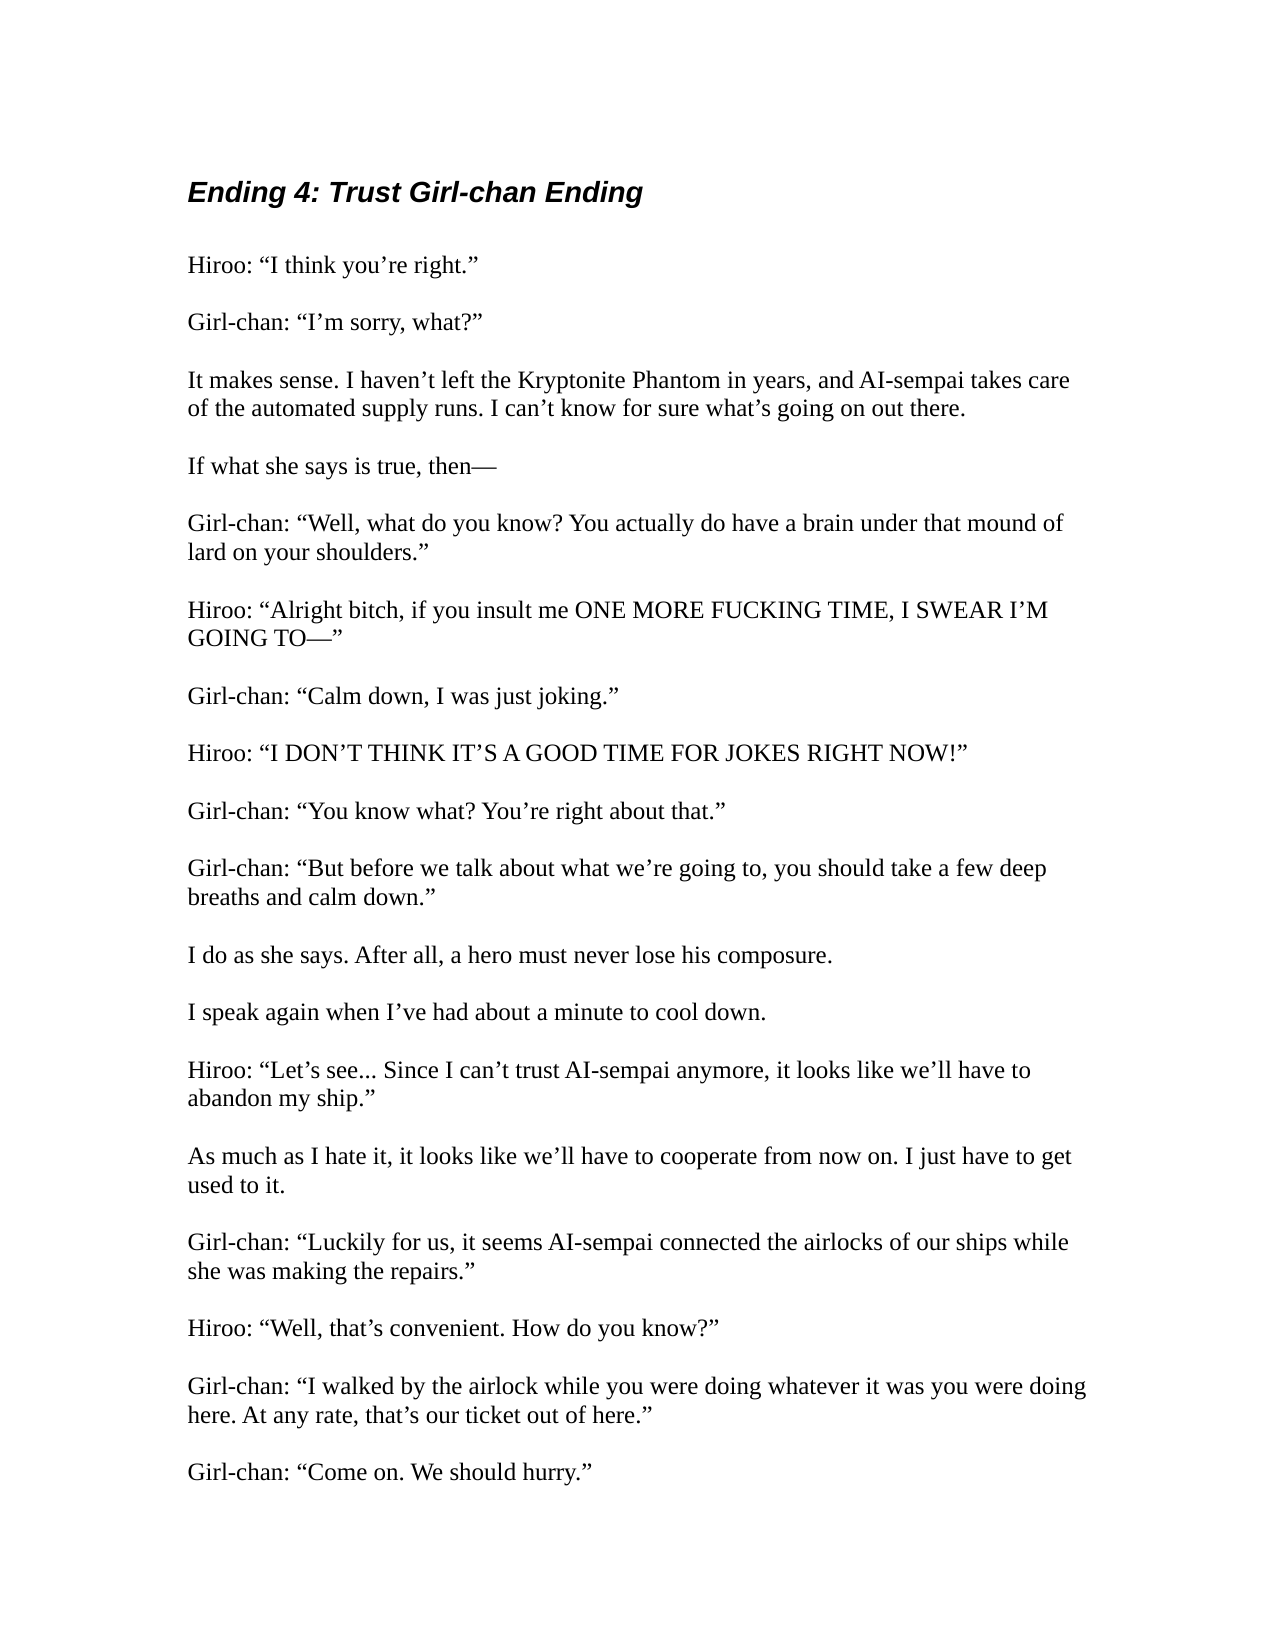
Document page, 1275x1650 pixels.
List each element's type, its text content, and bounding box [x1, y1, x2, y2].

text It makes sense. I haven’t left the Kryptonite Phantom in years, and AI-sempai takes care of the automated supply runs. I can’t know for sure what’s going on out there. [187, 365, 1087, 422]
text Girl-chan: “Luckily for us, it seems AI-sempai connected the airlocks of our ships while she was making the repairs.” [187, 1227, 1087, 1285]
text Girl-chan: “But before we talk about what we’re going to, you should take a few deep breaths and calm down.” [187, 853, 1087, 911]
text Hiroo: “I think you’re right.” [187, 250, 1087, 278]
subtitle Ending 4: Trust Girl-chan Ending [187, 175, 1087, 208]
text Girl-chan: “Calm down, I was just joking.” [187, 681, 1087, 710]
text Hiroo: “Alright bitch, if you insult me ONE MORE FUCKING TIME, I SWEAR I’M GOING TO—” [187, 595, 1087, 652]
text Hiroo: “Well, that’s convenient. How do you know?” [187, 1313, 1087, 1342]
text Hiroo: “Let’s see... Since I can’t trust AI-sempai anymore, it looks like we’ll have to abandon my ship.” [187, 1055, 1087, 1112]
text If what she says is true, then— [187, 451, 1087, 480]
text I do as she says. After all, a hero must never lose his composure. [187, 940, 1087, 968]
text Girl-chan: “Well, what do you know? You actually do have a brain under that mound of lard on your shoulders.” [187, 508, 1087, 566]
text I speak again when I’ve had about a minute to cool down. [187, 997, 1087, 1026]
text Girl-chan: “I’m sorry, what?” [187, 307, 1087, 336]
text As much as I hate it, it looks like we’ll have to cooperate from now on. I just have to get used to it. [187, 1141, 1087, 1198]
text Girl-chan: “Come on. We should hurry.” [187, 1457, 1087, 1486]
text Hiroo: “I DON’T THINK IT’S A GOOD TIME FOR JOKES RIGHT NOW!” [187, 738, 1087, 767]
text Girl-chan: “I walked by the airlock while you were doing whatever it was you were doing here. At any rate, that’s our ticket out of here.” [187, 1371, 1087, 1428]
text Girl-chan: “You know what? You’re right about that.” [187, 796, 1087, 825]
